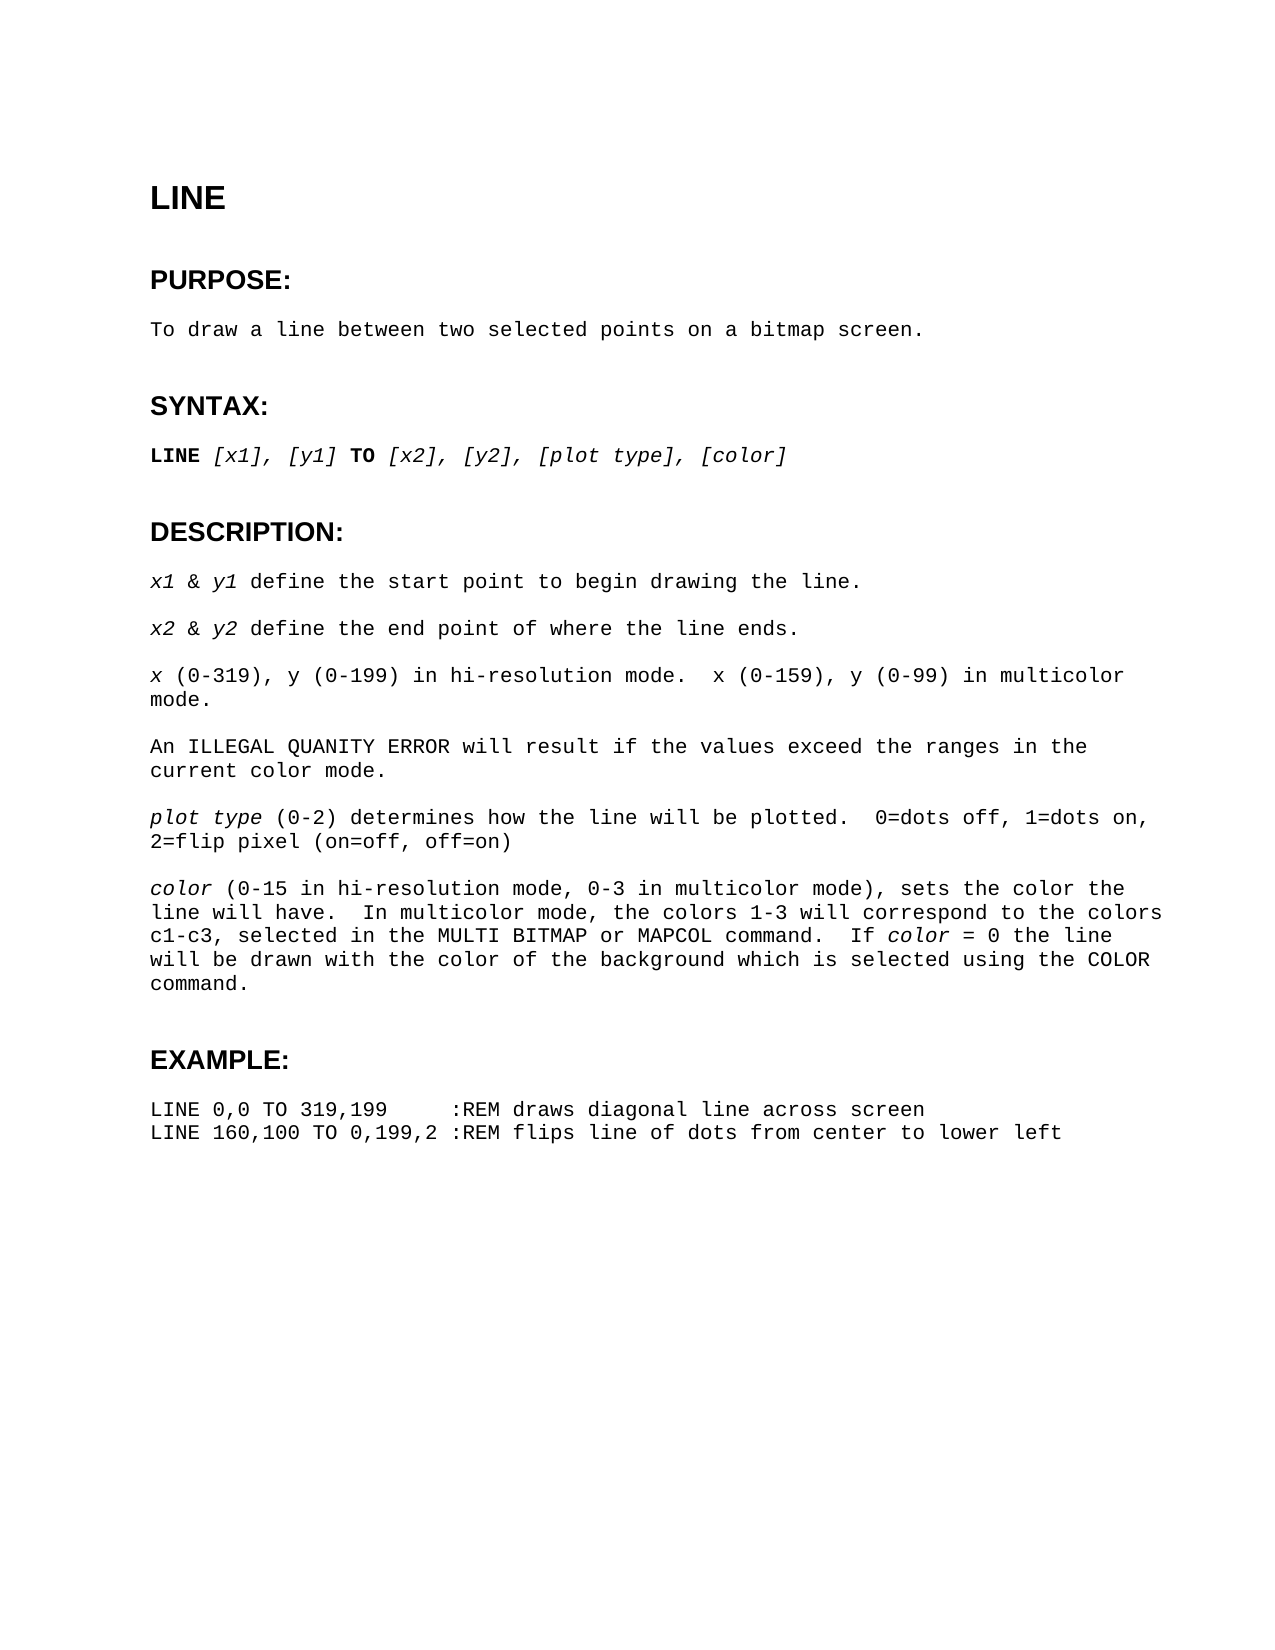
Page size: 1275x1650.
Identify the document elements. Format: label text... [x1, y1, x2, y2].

text plot type (0-2) determines how the line will be plotted. 0=dots off, 1=dots on, 2=flip pixel (on=off, off=on) [150, 807, 1162, 854]
text x (0-319), y (0-199) in hi-resolution mode. x (0-159), y (0-99) in multicolor mode. [150, 665, 1162, 713]
text LINE [x1], [y1] TO [x2], [y2], [plot type], [color] [150, 445, 1162, 468]
text To draw a line between two selected points on a bitmap screen. [150, 319, 1162, 343]
text EXAMPLE: [150, 1044, 1162, 1075]
text SYNTAX: [150, 390, 1162, 421]
text LINE [150, 178, 1162, 217]
text LINE 160,100 TO 0,199,2 :REM flips line of dots from center to lower left [150, 1122, 1162, 1146]
text An ILLEGAL QUANITY ERROR will result if the values exceed the ranges in the current color mode. [150, 736, 1162, 783]
text color (0-15 in hi-resolution mode, 0-3 in multicolor mode), sets the color the line will have. In multicolor mode, the colors 1-3 will correspond to the colors c1-c3, selected in the MULTI BITMAP or MAPCOL command. If color = 0 the line will be drawn with the color of the background which is selected using the COLOR command. [150, 878, 1162, 996]
text LINE 0,0 TO 319,199 :REM draws diagonal line across screen [150, 1098, 1162, 1122]
text PURPOSE: [150, 264, 1162, 295]
text x1 & y1 define the start point to begin drawing the line. [150, 571, 1162, 594]
text DESCRIPTION: [150, 516, 1162, 547]
text x2 & y2 define the end point of where the line ends. [150, 618, 1162, 642]
